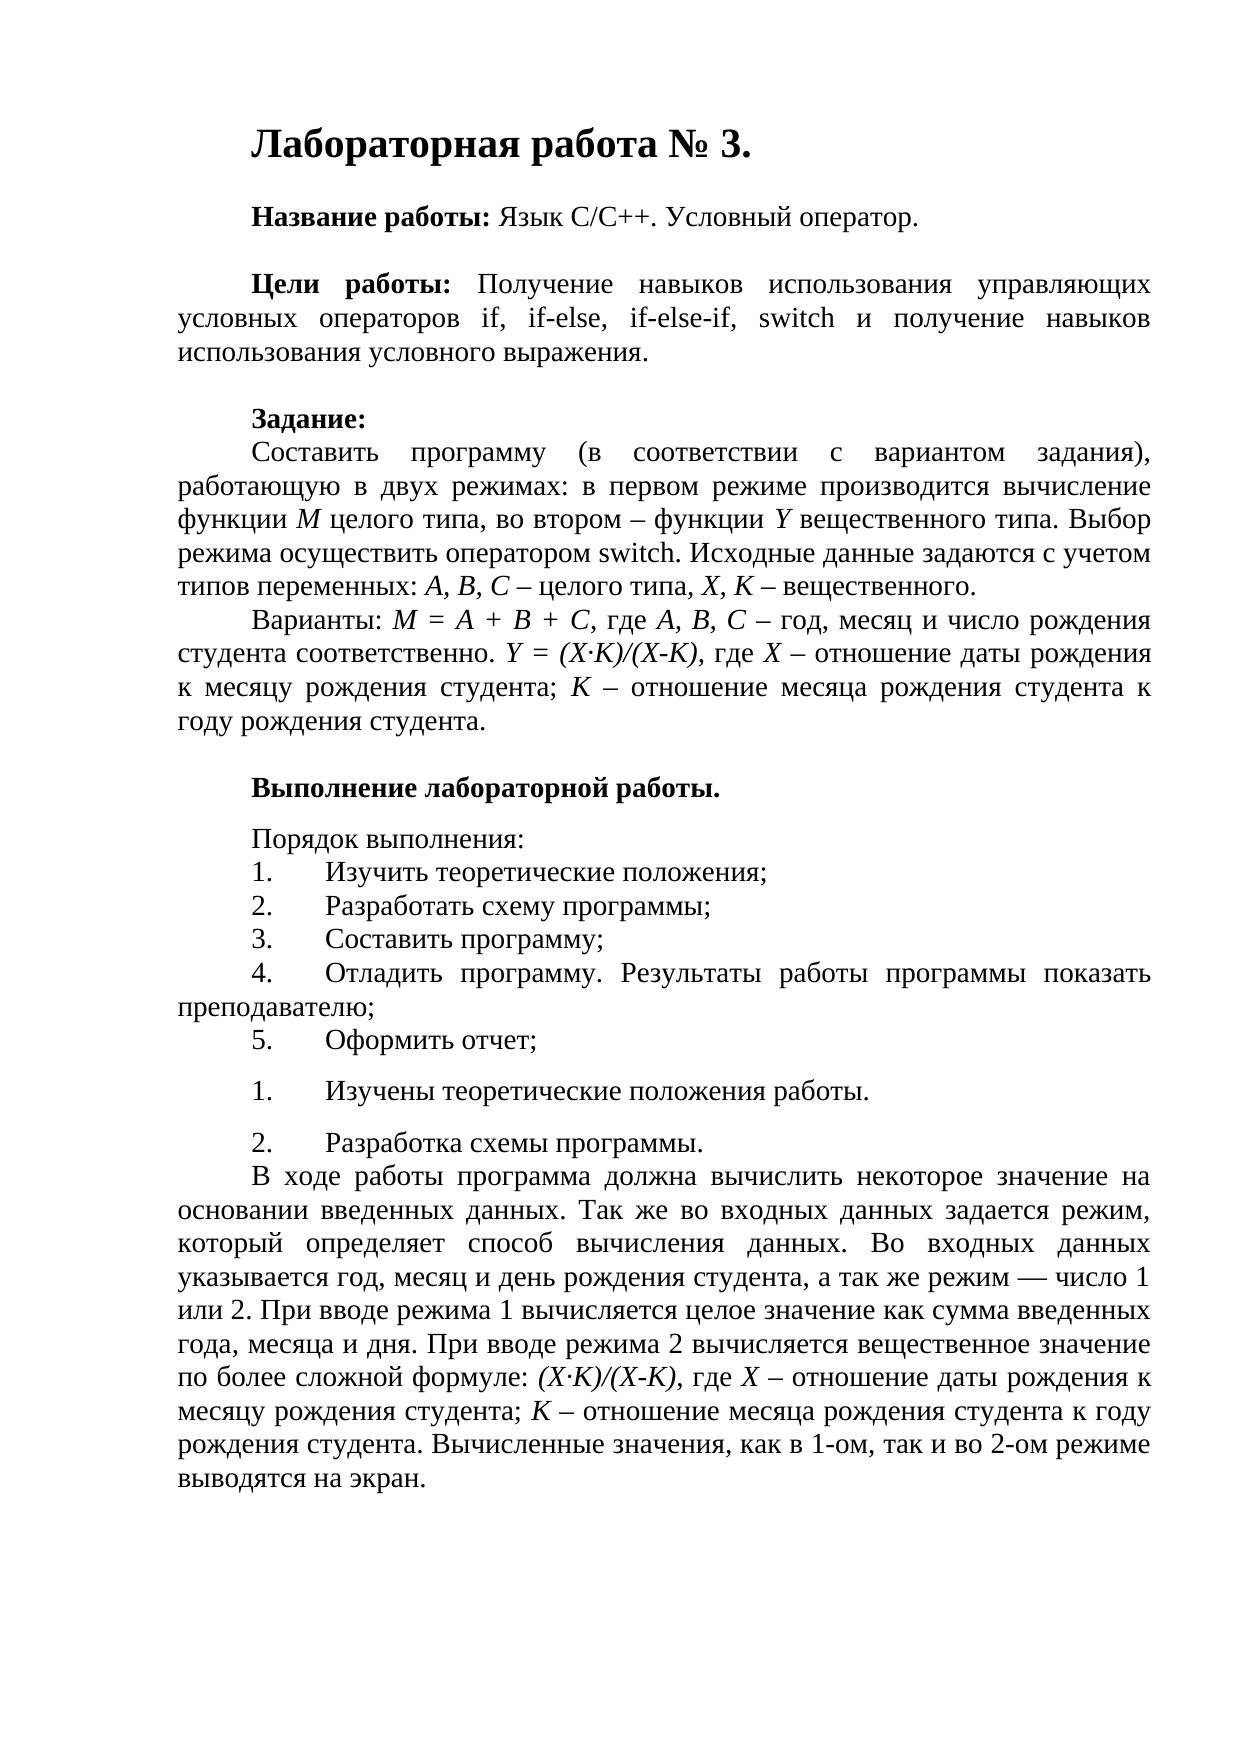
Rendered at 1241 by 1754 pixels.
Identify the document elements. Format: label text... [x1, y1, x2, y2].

list Отладить программу. Результаты работы программы показать преподавателю; [177, 955, 1152, 1022]
text Цели работы: Получение навыков использования управляющих условных операторов if, if-else, if-else-if, switch и получение навыков использования условного выражения. [177, 267, 1152, 367]
list Изучить теоретические положения; [177, 854, 1152, 888]
list Изучены теоретические положения работы. [177, 1073, 1152, 1107]
text Выполнение лабораторной работы. [177, 770, 1152, 803]
text Порядок выполнения: [177, 821, 1152, 854]
text Составить программу (в соответствии с вариантом задания), работающую в двух режимах: в первом режиме производится вычисление функции М целого типа, во втором – функции Y вещественного типа. Выбор режима осуществить оператором switch. Исходные данные задаются с учетом типов переменных: A, B, C – целого типа, X, K – вещественного. [177, 434, 1152, 602]
text Лабораторная работа № 3. [177, 118, 1152, 166]
list Разработать схему программы; [177, 888, 1152, 922]
list Разработка схемы программы. [177, 1125, 1152, 1158]
text Название работы: Язык С/C++. Условный оператор. [177, 199, 1152, 233]
list Составить программу; [177, 922, 1152, 955]
text Варианты: М = А + В + С, где А, В, С – год, месяц и число рождения студента соответственно. Y = (X·K)/(Х-К), где Х – отношение даты рождения к месяцу рождения студента; К – отношение месяца рождения студента к году рождения студента. [177, 602, 1152, 736]
list Оформить отчет; [177, 1022, 1152, 1056]
text В ходе работы программа должна вычислить некоторое значение на основании введенных данных. Так же во входных данных задается режим, который определяет способ вычисления данных. Во входных данных указывается год, месяц и день рождения студента, а так же режим — число 1 или 2. При вводе режима 1 вычисляется целое значение как сумма введенных года, месяца и дня. При вводе режима 2 вычисляется вещественное значение по более сложной формуле: (X·K)/(Х-К), где Х – отношение даты рождения к месяцу рождения студента; К – отношение месяца рождения студента к году рождения студента. Вычисленные значения, как в 1-ом, так и во 2-ом режиме выводятся на экран. [177, 1158, 1152, 1494]
text Задание: [177, 401, 1152, 434]
